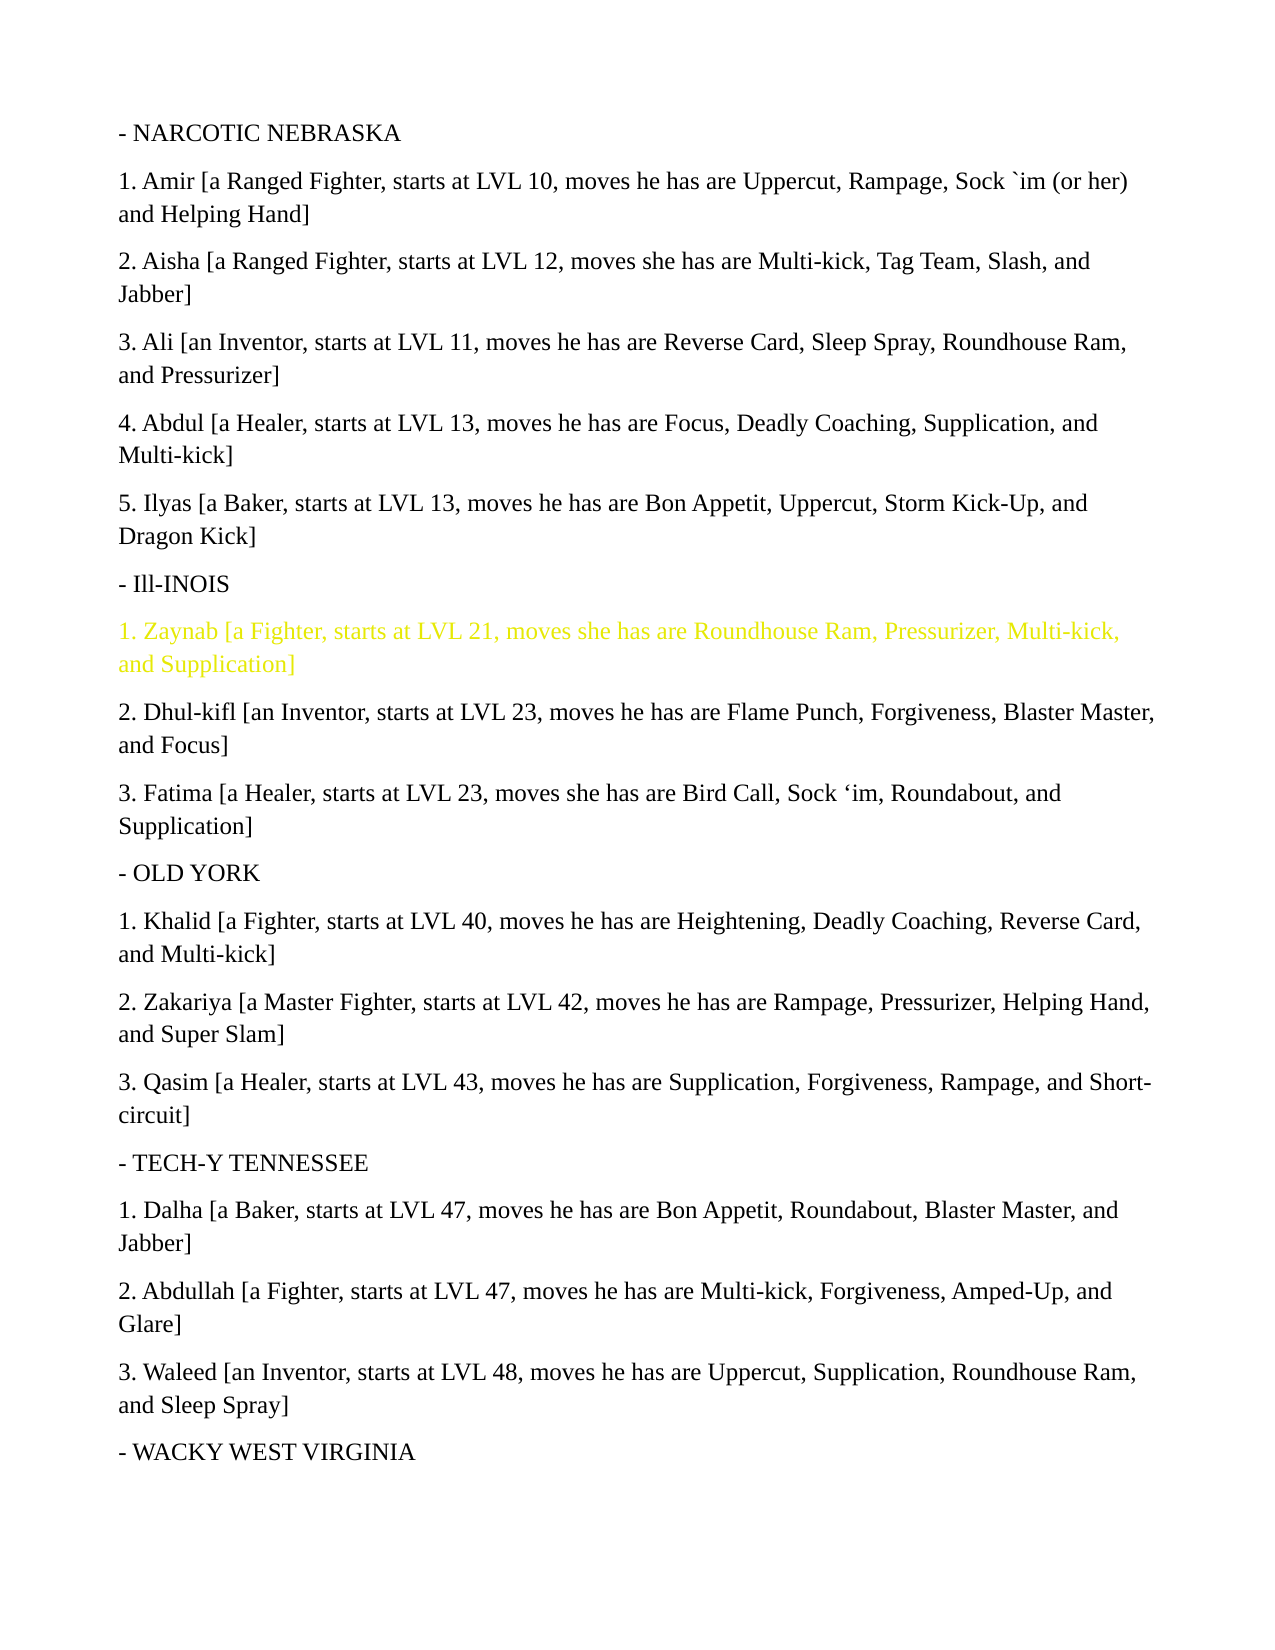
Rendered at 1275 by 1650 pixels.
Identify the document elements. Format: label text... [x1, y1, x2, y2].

text 4. Abdul [a Healer, starts at LVL 13, moves he has are Focus, Deadly Coaching, Supplication, and Multi-kick] [118, 408, 1157, 469]
text 3. Qasim [a Healer, starts at LVL 43, moves he has are Supplication, Forgiveness, Rampage, and Short-circuit] [118, 1067, 1157, 1129]
text - Ill-INOIS [118, 569, 1157, 598]
text 3. Ali [an Inventor, starts at LVL 11, moves he has are Reverse Card, Sleep Spray, Roundhouse Ram, and Pressurizer] [118, 327, 1157, 389]
text 5. Ilyas [a Baker, starts at LVL 13, moves he has are Bon Appetit, Uppercut, Storm Kick-Up, and Dragon Kick] [118, 488, 1157, 550]
text 2. Dhul-kifl [an Inventor, starts at LVL 23, moves he has are Flame Punch, Forgiveness, Blaster Master, and Focus] [118, 697, 1157, 759]
text 2. Aisha [a Ranged Fighter, starts at LVL 12, moves she has are Multi-kick, Tag Team, Slash, and Jabber] [118, 246, 1157, 308]
text - NARCOTIC NEBRASKA [118, 118, 1157, 147]
text 1. Dalha [a Baker, starts at LVL 47, moves he has are Bon Appetit, Roundabout, Blaster Master, and Jabber] [118, 1195, 1157, 1257]
text 3. Fatima [a Healer, starts at LVL 23, moves she has are Bird Call, Sock ‘im, Roundabout, and Supplication] [118, 778, 1157, 839]
text 2. Zakariya [a Master Fighter, starts at LVL 42, moves he has are Rampage, Pressurizer, Helping Hand, and Super Slam] [118, 987, 1157, 1048]
text 1. Khalid [a Fighter, starts at LVL 40, moves he has are Heightening, Deadly Coaching, Reverse Card, and Multi-kick] [118, 906, 1157, 968]
text 2. Abdullah [a Fighter, starts at LVL 47, moves he has are Multi-kick, Forgiveness, Amped-Up, and Glare] [118, 1276, 1157, 1338]
text 1. Amir [a Ranged Fighter, starts at LVL 10, moves he has are Uppercut, Rampage, Sock `im (or her) and Helping Hand] [118, 166, 1157, 227]
text - WACKY WEST VIRGINIA [118, 1437, 1157, 1466]
text 3. Waleed [an Inventor, starts at LVL 48, moves he has are Uppercut, Supplication, Roundhouse Ram, and Sleep Spray] [118, 1357, 1157, 1418]
text 1. Zaynab [a Fighter, starts at LVL 21, moves she has are Roundhouse Ram, Pressurizer, Multi-kick, and Supplication] [118, 616, 1157, 678]
text - OLD YORK [118, 858, 1157, 887]
text - TECH-Y TENNESSEE [118, 1148, 1157, 1177]
